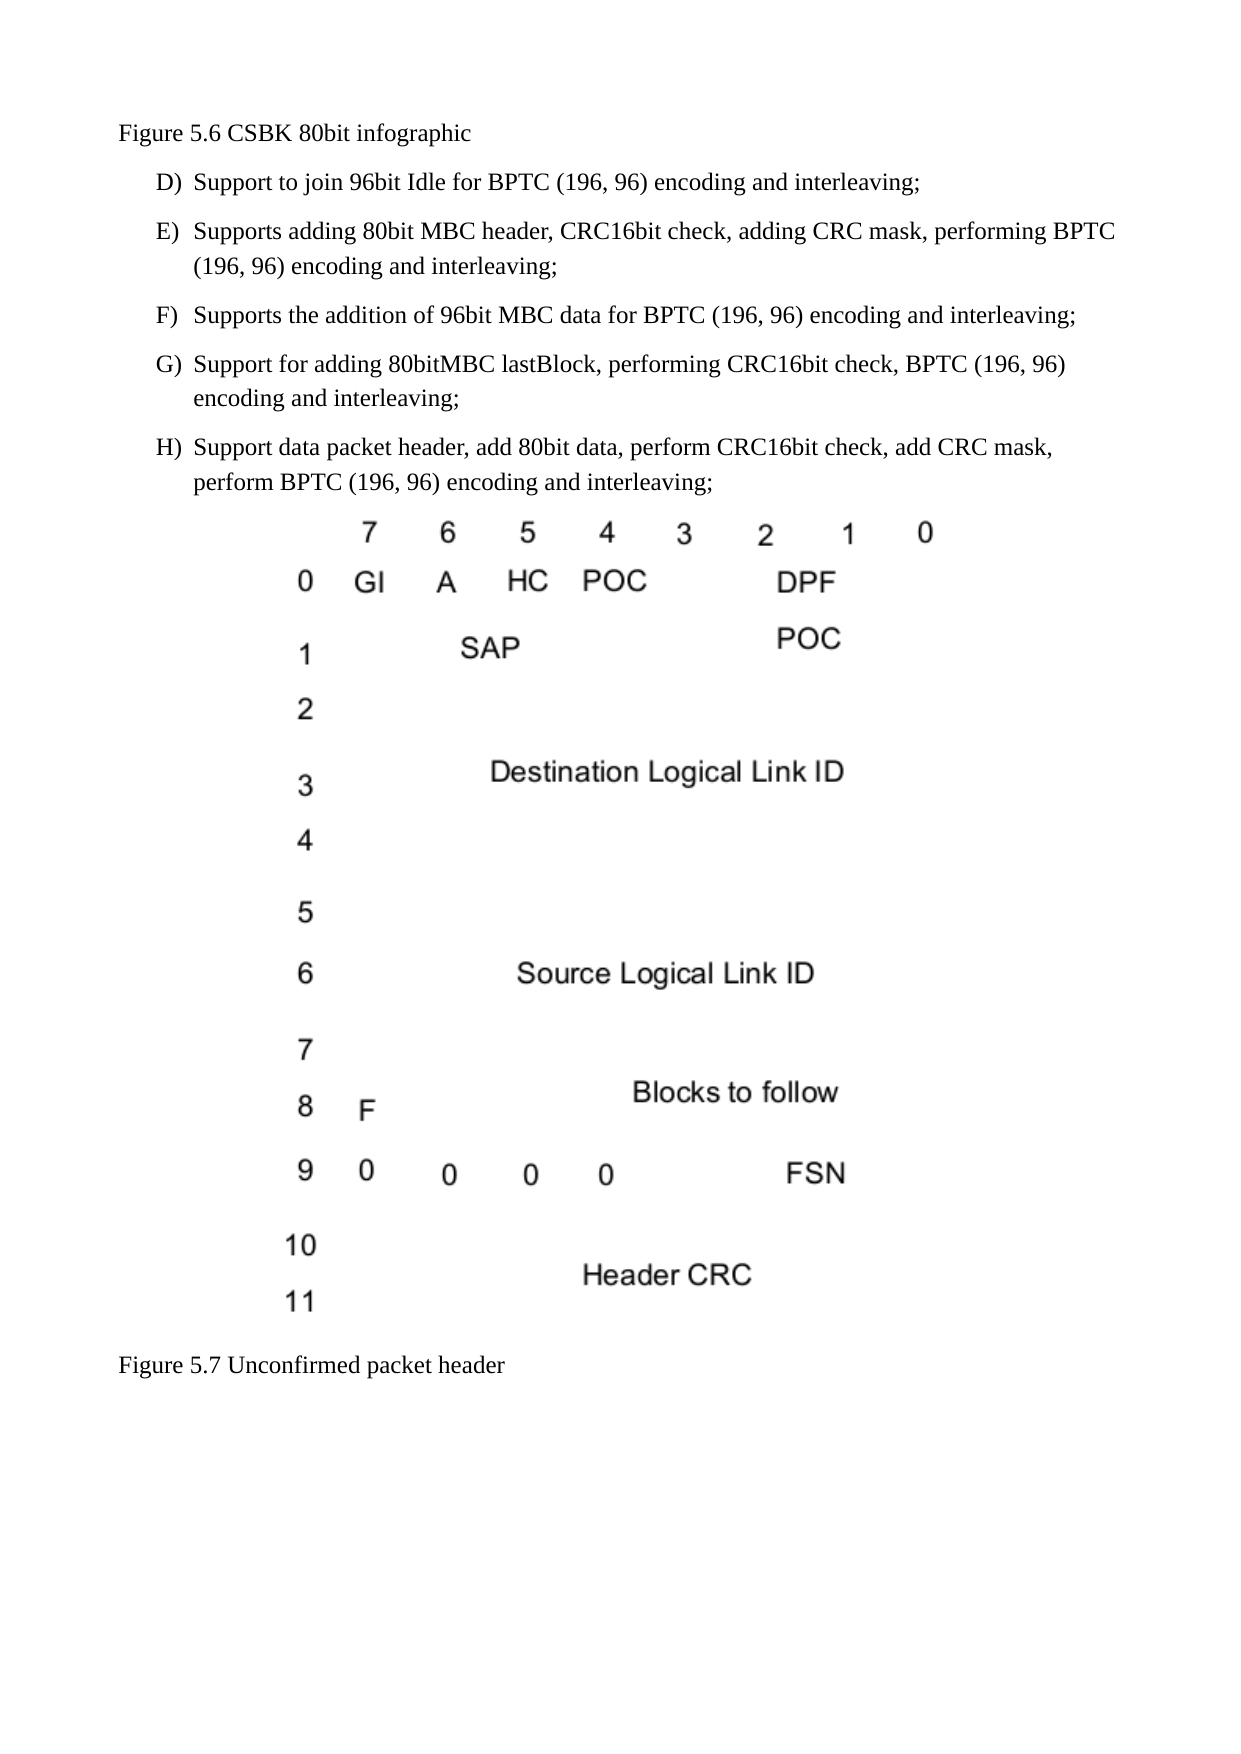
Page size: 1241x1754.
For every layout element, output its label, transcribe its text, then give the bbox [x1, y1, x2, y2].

text Figure 5.6 CSBK 80bit infographic [118, 118, 1122, 147]
list Support to join 96bit Idle for BPTC (196, 96) encoding and interleaving; [156, 167, 1122, 196]
list Support for adding 80bitMBC lastBlock, performing CRC16bit check, BPTC (196, 96) encoding and interleaving; [156, 349, 1122, 412]
text Figure 5.7 Unconfirmed packet header [118, 1350, 1122, 1379]
list Support data packet header, add 80bit data, perform CRC16bit check, add CRC mask, perform BPTC (196, 96) encoding and interleaving; [156, 432, 1122, 496]
list Supports the addition of 96bit MBC data for BPTC (196, 96) encoding and interleaving; [156, 300, 1122, 328]
picture [274, 510, 966, 1340]
list Supports adding 80bit MBC header, CRC16bit check, adding CRC mask, performing BPTC (196, 96) encoding and interleaving; [156, 216, 1122, 279]
